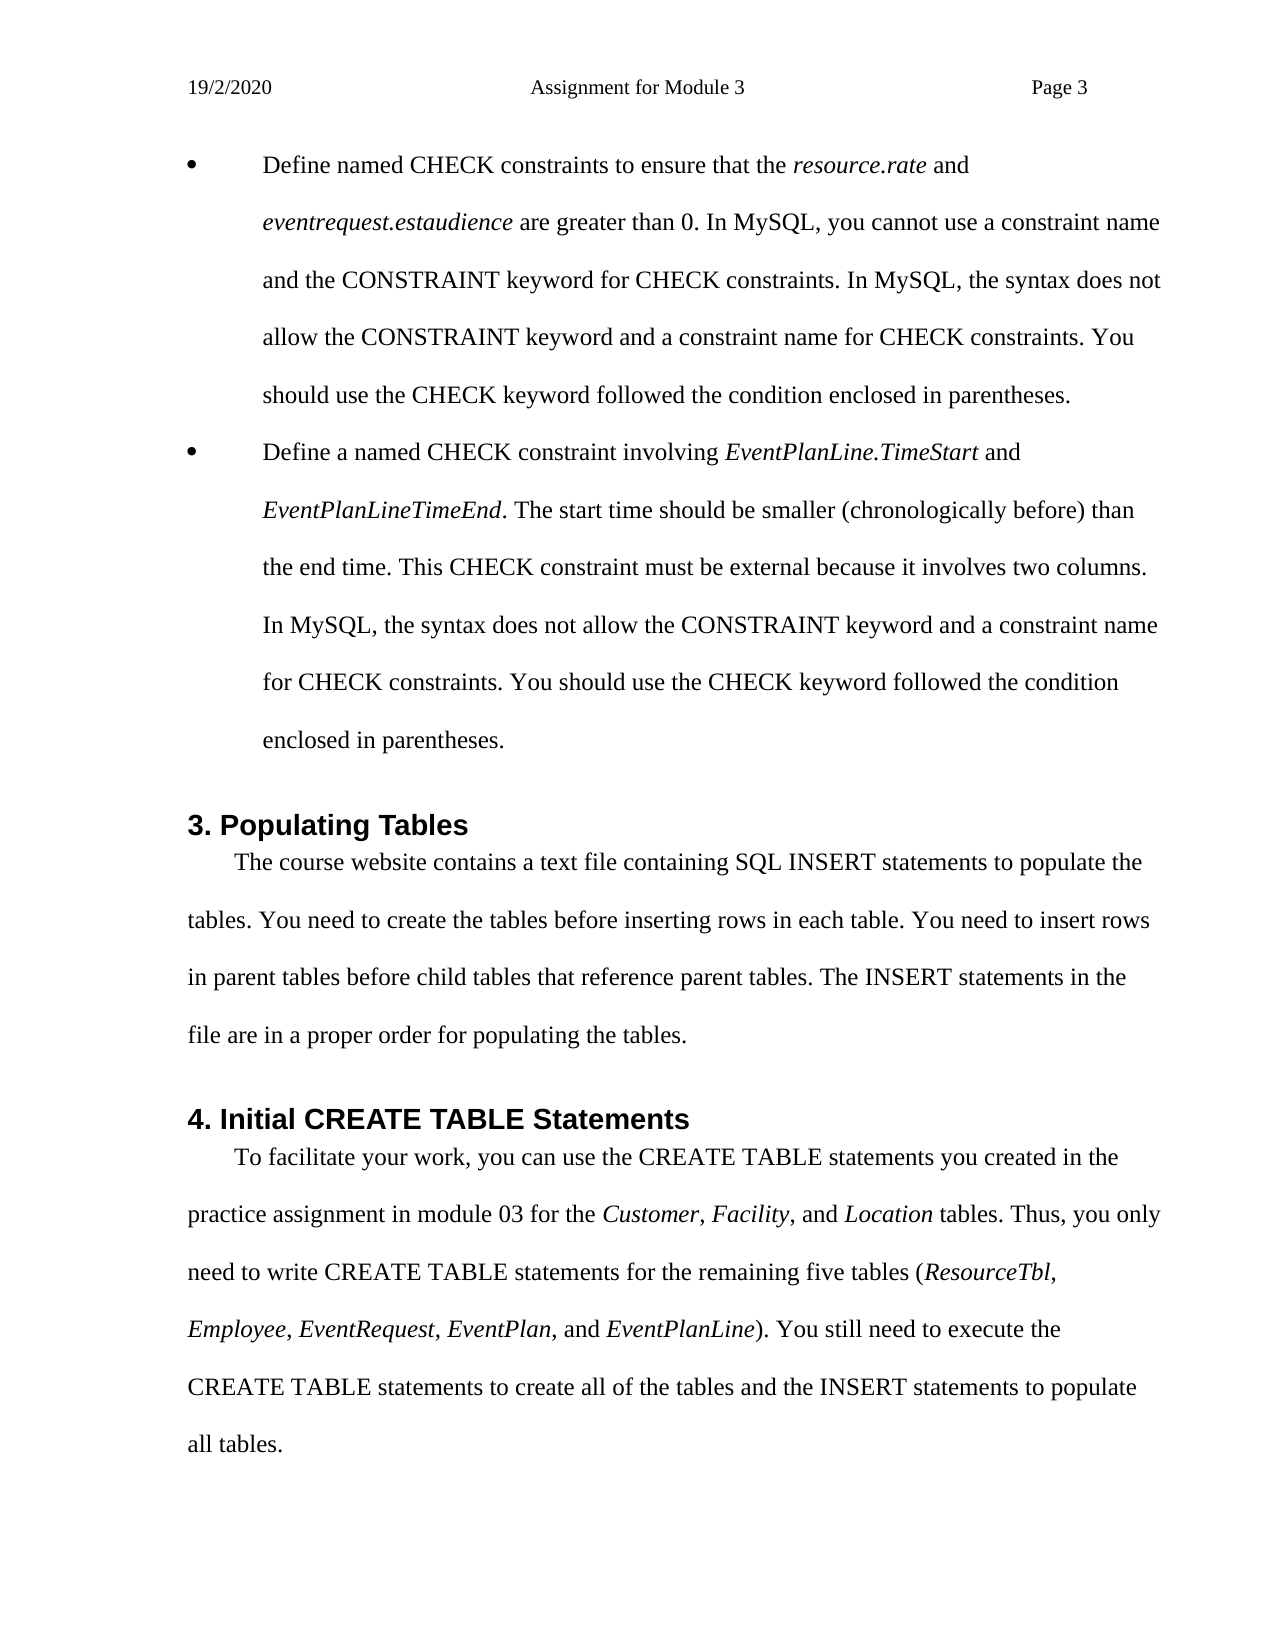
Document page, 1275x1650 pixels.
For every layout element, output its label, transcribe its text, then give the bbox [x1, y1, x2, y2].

list Define named CHECK constraints to ensure that the resource.rate and eventrequest.estaudience are greater than 0. In MySQL, you cannot use a constraint name and the CONSTRAINT keyword for CHECK constraints. In MySQL, the syntax does not allow the CONSTRAINT keyword and a constraint name for CHECK constraints. You should use the CHECK keyword followed the condition enclosed in parentheses. [187, 150, 1162, 409]
text To facilitate your work, you can use the CREATE TABLE statements you created in the practice assignment in module 03 for the Customer, Facility, and Location tables. Thus, you only need to write CREATE TABLE statements for the remaining five tables (ResourceTbl, Employee, EventRequest, EventPlan, and EventPlanLine). You still need to execute the CREATE TABLE statements to create all of the tables and the INSERT statements to populate all tables. [187, 1142, 1162, 1458]
subtitle 4. Initial CREATE TABLE Statements [187, 1102, 1162, 1136]
text The course website contains a text file containing SQL INSERT statements to populate the tables. You need to create the tables before inserting rows in each table. You need to insert rows in parent tables before child tables that reference parent tables. The INSERT statements in the file are in a proper order for populating the tables. [187, 847, 1162, 1048]
list Define a named CHECK constraint involving EventPlanLine.TimeStart and EventPlanLineTimeEnd. The start time should be smaller (chronologically before) than the end time. This CHECK constraint must be external because it involves two columns. In MySQL, the syntax does not allow the CONSTRAINT keyword and a constraint name for CHECK constraints. You should use the CHECK keyword followed the condition enclosed in parentheses. [187, 437, 1162, 754]
subtitle 3. Populating Tables [187, 807, 1162, 841]
